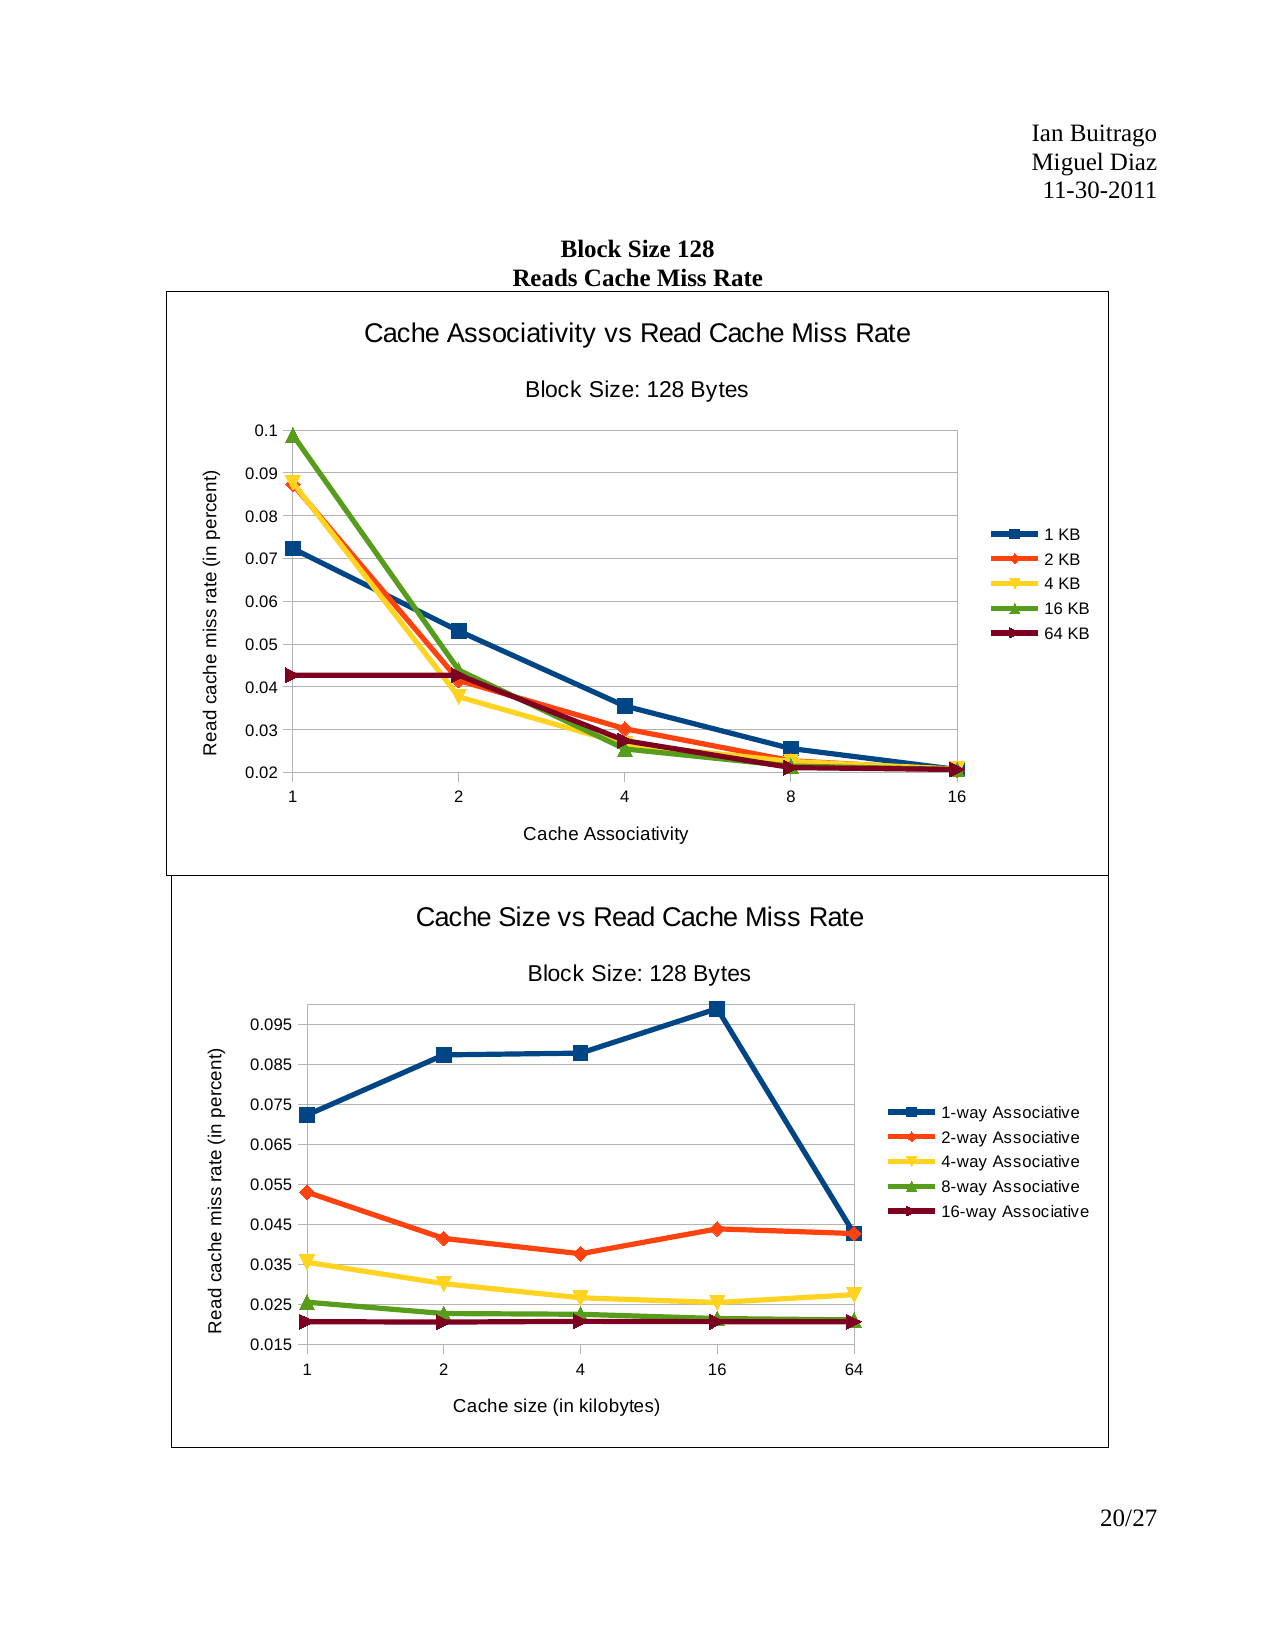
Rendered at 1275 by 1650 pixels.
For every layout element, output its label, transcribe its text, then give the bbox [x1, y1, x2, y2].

text Reads Cache Miss Rate [118, 263, 1157, 291]
text Block Size 128 [118, 234, 1157, 263]
